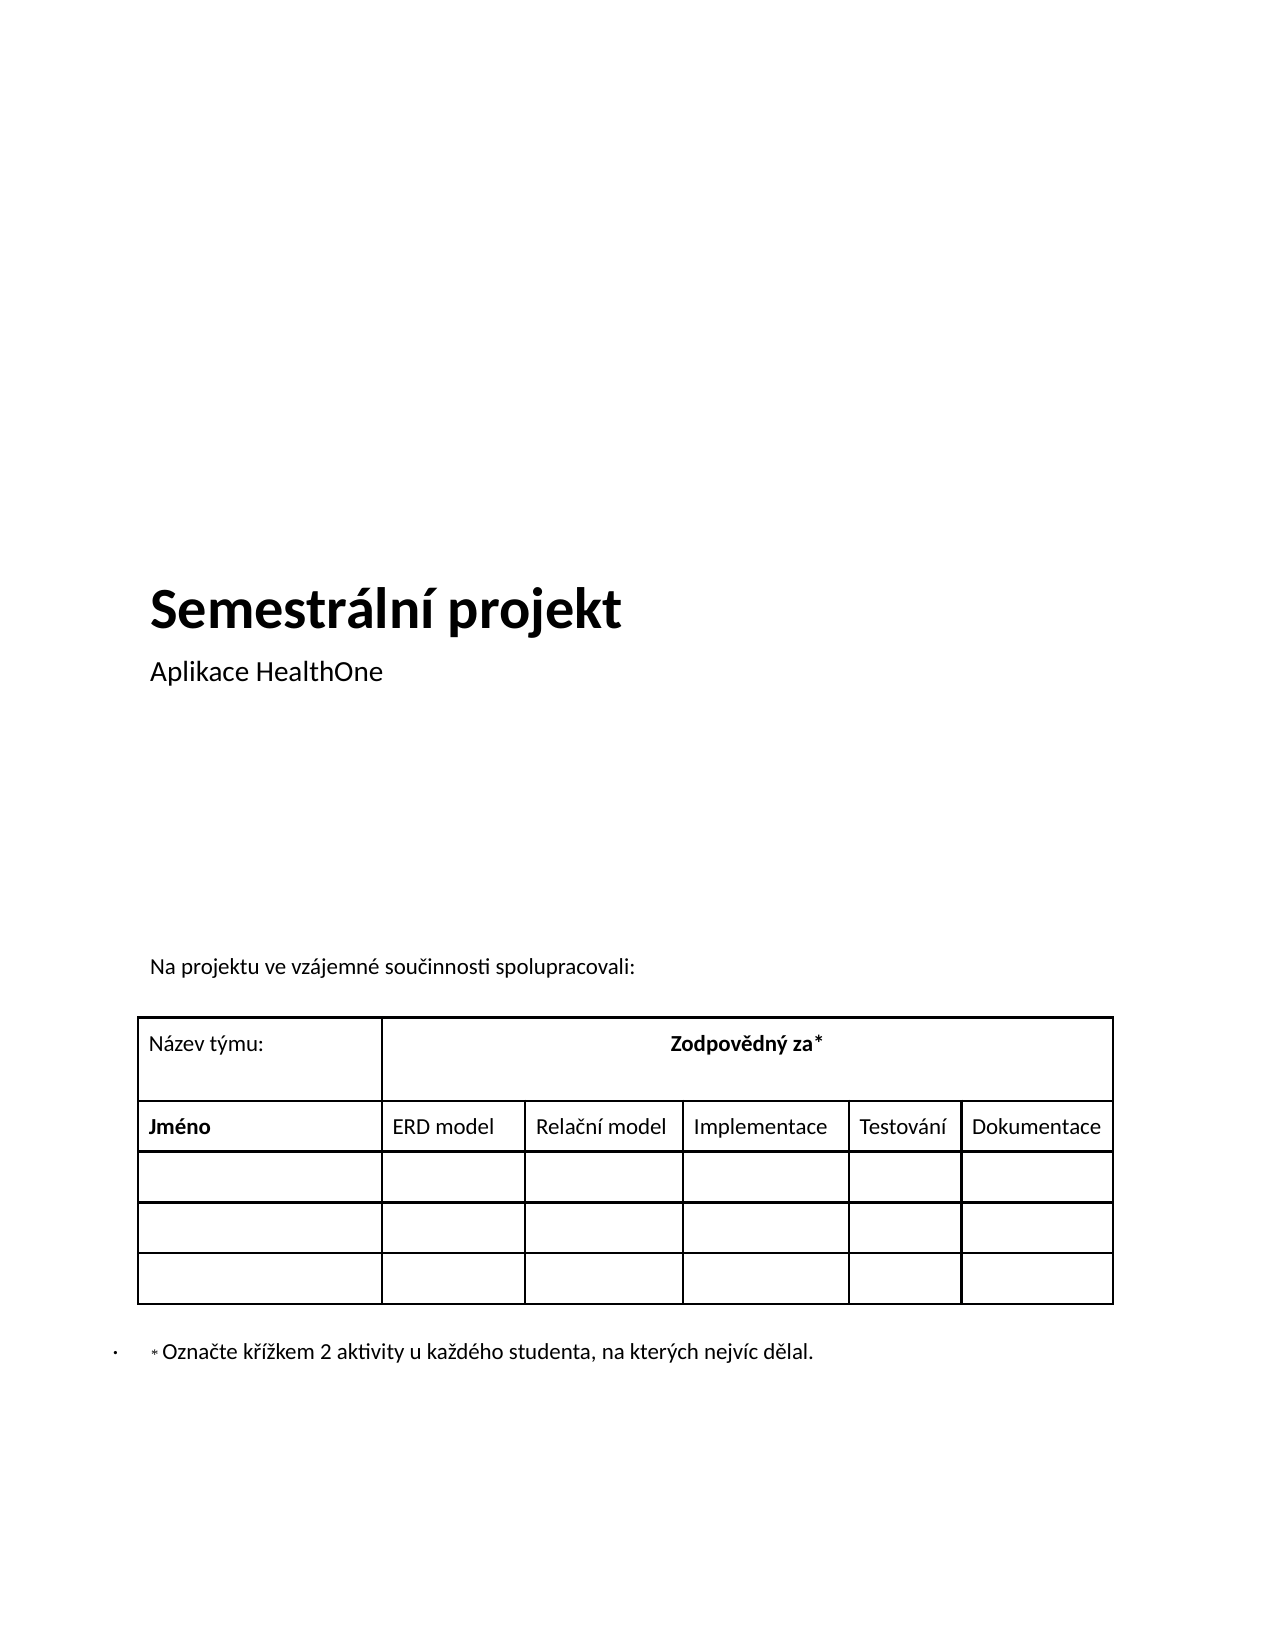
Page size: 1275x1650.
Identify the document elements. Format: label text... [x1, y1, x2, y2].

table_cell [963, 1254, 1112, 1303]
table_cell [526, 1204, 682, 1252]
table_cell [684, 1153, 848, 1201]
table_cell [383, 1153, 524, 1201]
table_cell [963, 1153, 1112, 1201]
table_cell ERD model [383, 1102, 524, 1150]
table_cell [850, 1204, 960, 1252]
table_cell Dokumentace [963, 1102, 1112, 1150]
table_cell Testování [850, 1102, 960, 1150]
table_cell [526, 1254, 682, 1303]
table_cell [139, 1254, 381, 1303]
text Na projektu ve vzájemné součinnosti spolupracovali: [150, 952, 1125, 980]
table_header Zodpovědný za* [383, 1019, 1112, 1099]
table_cell [850, 1153, 960, 1201]
table_cell [850, 1254, 960, 1303]
table_cell Jméno [139, 1102, 381, 1150]
table_cell [383, 1254, 524, 1303]
table_cell [526, 1153, 682, 1201]
table_cell [684, 1204, 848, 1252]
table_cell [139, 1153, 381, 1201]
table_cell Implementace [684, 1102, 848, 1150]
table_cell [963, 1204, 1112, 1252]
table_cell [684, 1254, 848, 1303]
table_cell [139, 1204, 381, 1252]
text · * Označte křížkem 2 aktivity u každého studenta, na kterých nejvíc dělal. [112, 1337, 1125, 1366]
table_header Název týmu: [139, 1019, 381, 1099]
table_cell [383, 1204, 524, 1252]
text Aplikace HealthOne [150, 653, 1125, 689]
text Semestrální projekt [150, 572, 1125, 643]
table_cell Relační model [526, 1102, 682, 1150]
